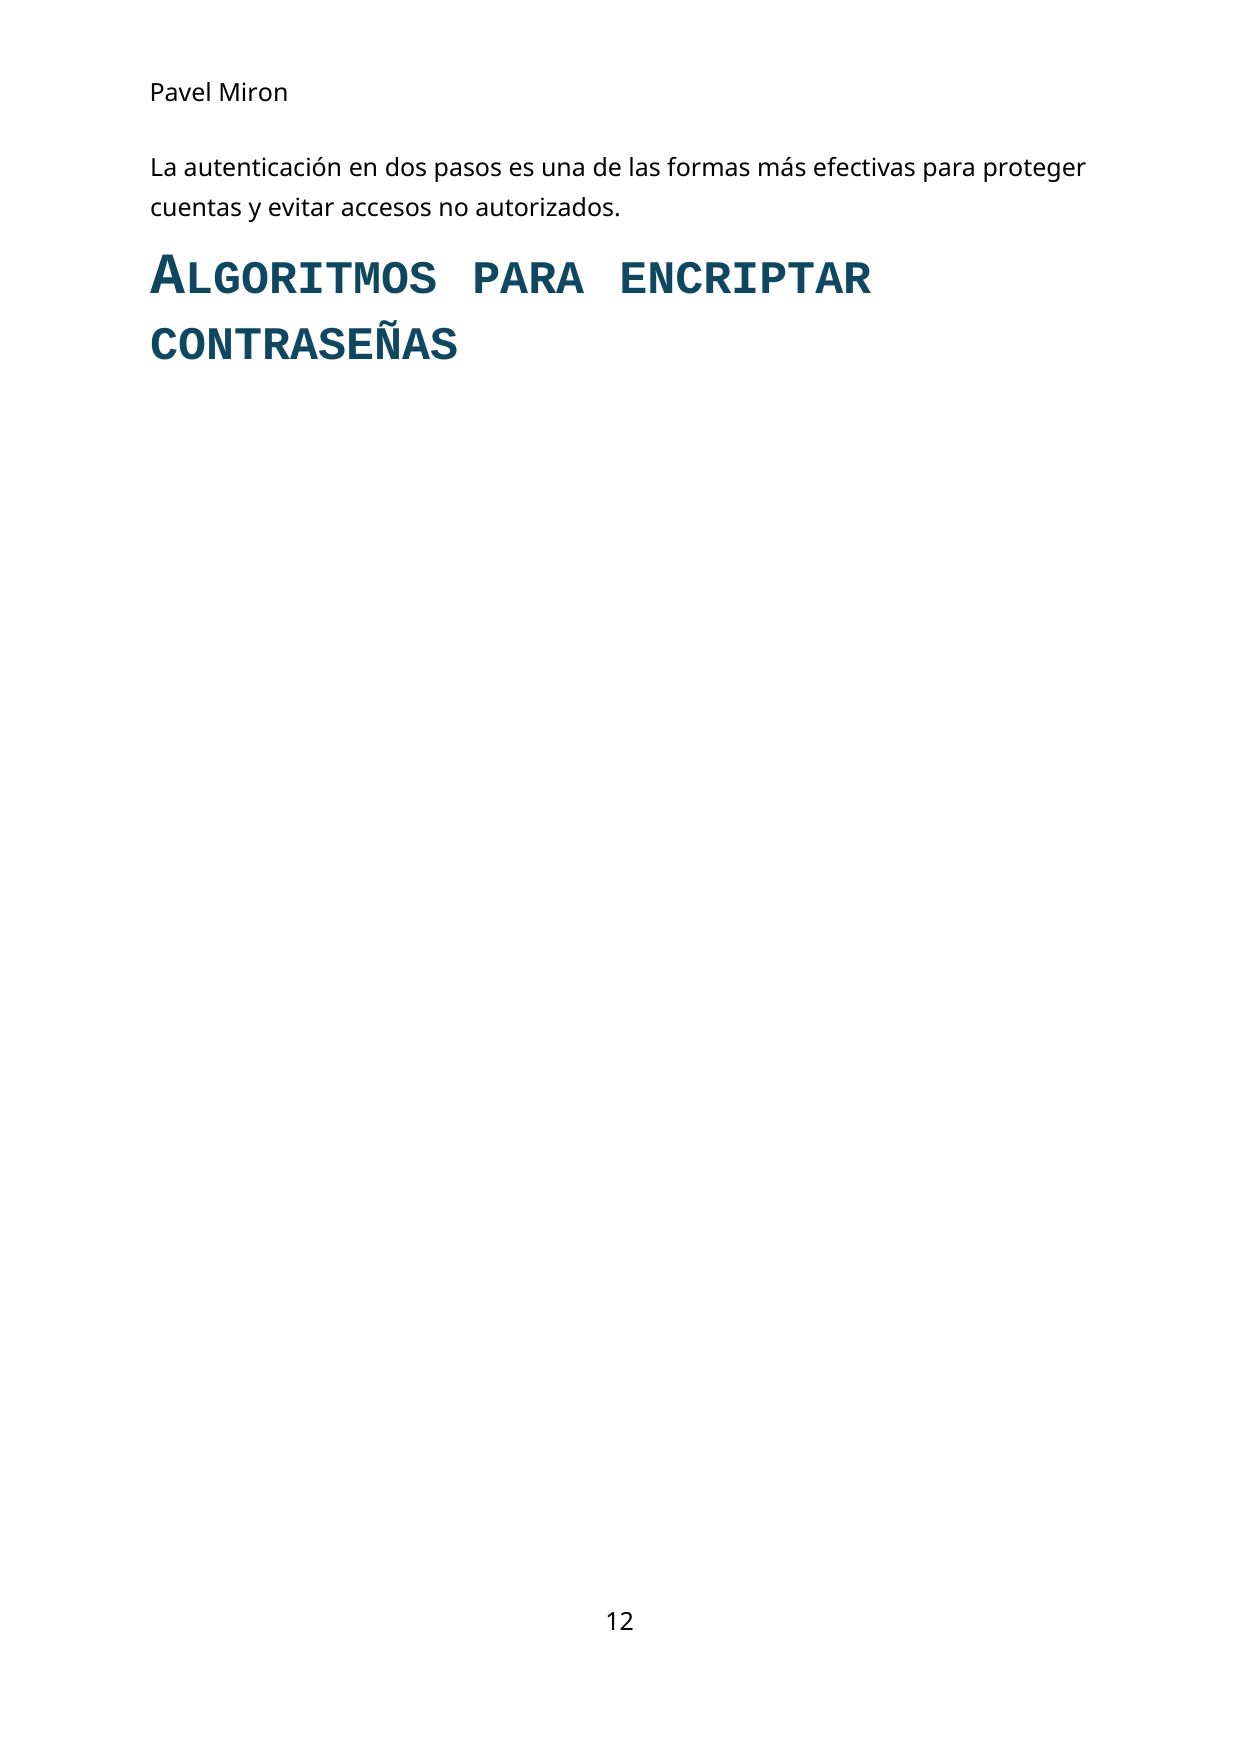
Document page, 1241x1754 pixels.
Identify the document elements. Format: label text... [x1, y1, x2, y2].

text La autenticación en dos pasos es una de las formas más efectivas para proteger cuentas y evitar accesos no autorizados. [150, 150, 1090, 223]
text Algoritmos para encriptar contraseñas [150, 245, 1090, 377]
